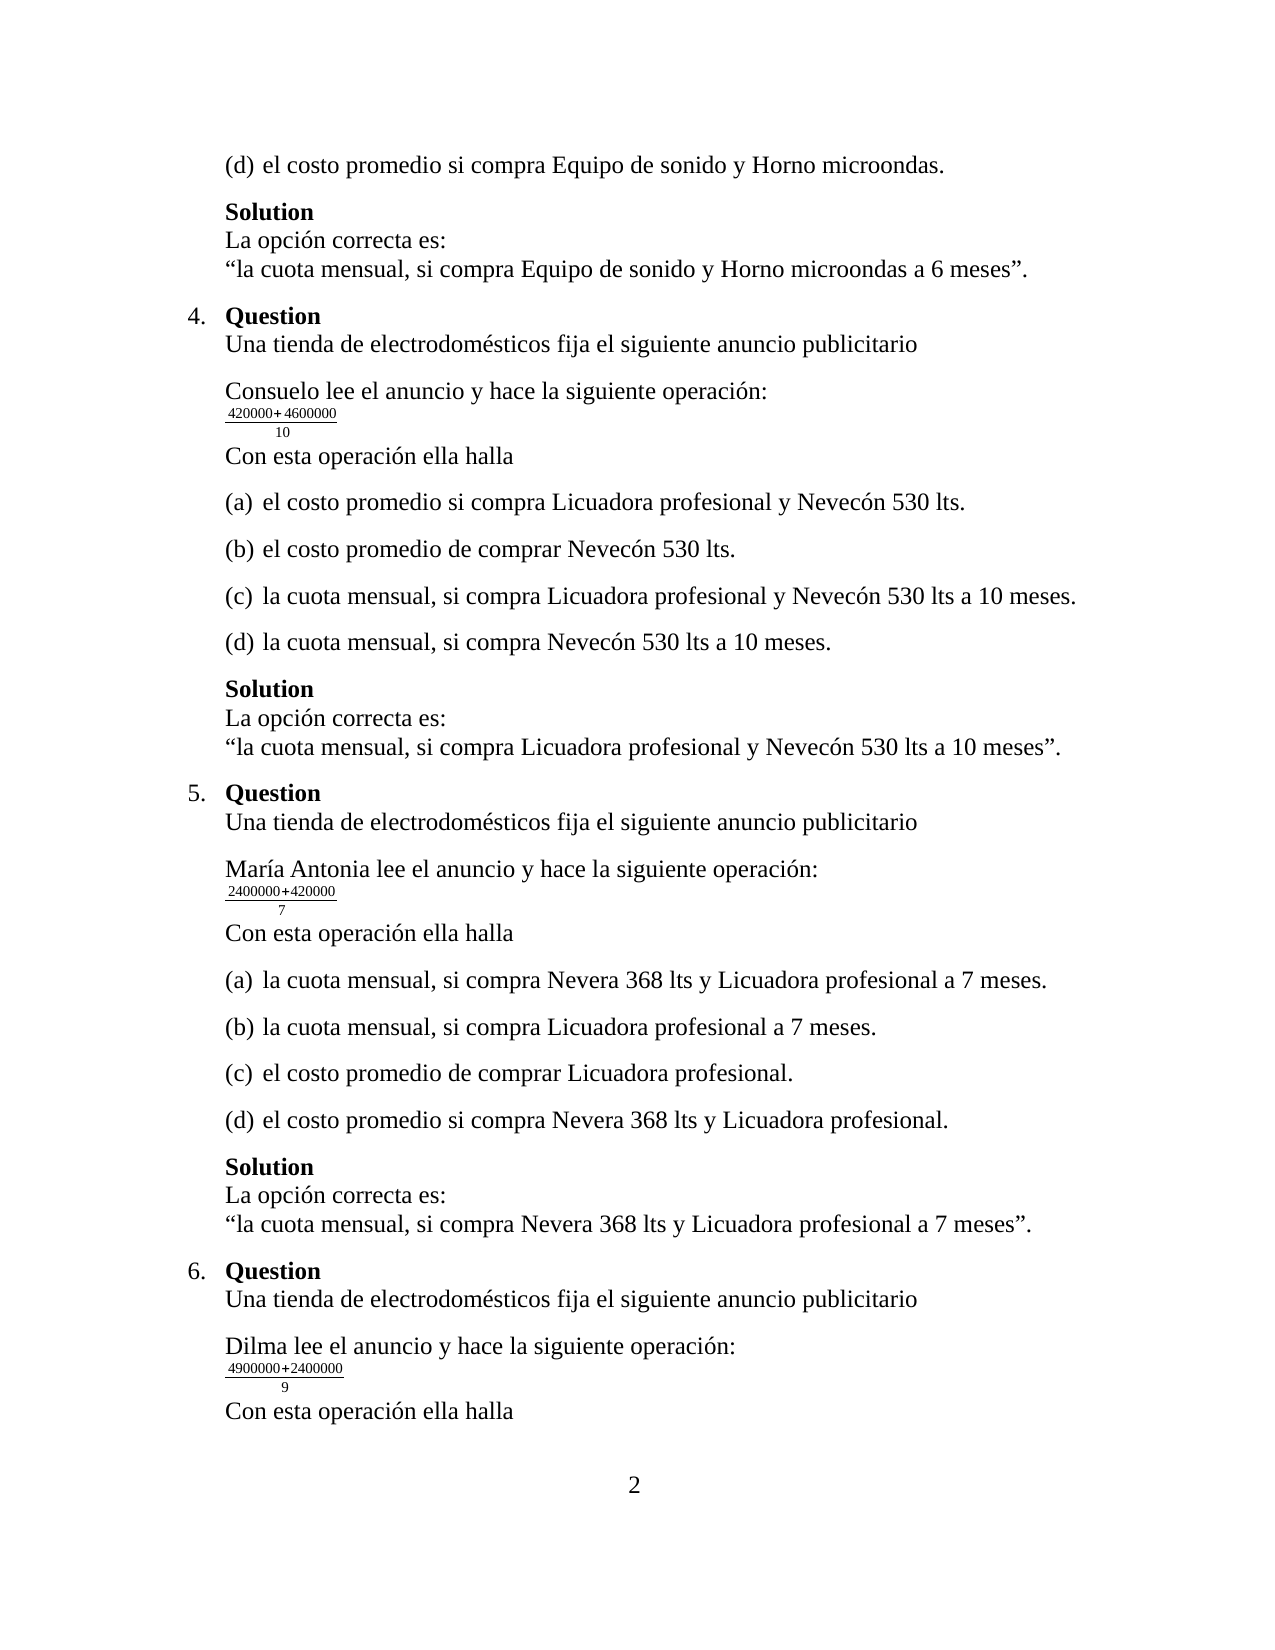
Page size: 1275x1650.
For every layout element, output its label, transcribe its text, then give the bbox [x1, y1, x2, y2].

list el costo promedio si compra Equipo de sonido y Horno microondas. [225, 150, 1125, 179]
list Solution La opción correcta es: “la cuota mensual, si compra Nevera 368 lts y Licuadora profesional a 7 meses”. [187, 1152, 1125, 1238]
list Question Una tienda de electrodomésticos fija el siguiente anuncio publicitario [187, 301, 1125, 358]
list la cuota mensual, si compra Nevecón 530 lts a 10 meses. [225, 627, 1125, 656]
list el costo promedio si compra Licuadora profesional y Nevecón 530 lts. [225, 487, 1125, 516]
list María Antonia lee el anuncio y hace la siguiente operación: Con esta operación ella halla [187, 854, 1125, 947]
list Question Una tienda de electrodomésticos fija el siguiente anuncio publicitario [187, 778, 1125, 836]
list Consuelo lee el anuncio y hace la siguiente operación: Con esta operación ella halla [187, 376, 1125, 469]
list Solution La opción correcta es: “la cuota mensual, si compra Equipo de sonido y Horno microondas a 6 meses”. [187, 197, 1125, 283]
list el costo promedio si compra Nevera 368 lts y Licuadora profesional. [225, 1105, 1125, 1134]
list Dilma lee el anuncio y hace la siguiente operación: Con esta operación ella halla [187, 1331, 1125, 1424]
list la cuota mensual, si compra Nevera 368 lts y Licuadora profesional a 7 meses. [225, 965, 1125, 994]
list Question Una tienda de electrodomésticos fija el siguiente anuncio publicitario [187, 1256, 1125, 1313]
list el costo promedio de comprar Licuadora profesional. [225, 1058, 1125, 1087]
list la cuota mensual, si compra Licuadora profesional a 7 meses. [225, 1012, 1125, 1040]
list el costo promedio de comprar Nevecón 530 lts. [225, 534, 1125, 563]
list Solution La opción correcta es: “la cuota mensual, si compra Licuadora profesional y Nevecón 530 lts a 10 meses”. [187, 674, 1125, 760]
list la cuota mensual, si compra Licuadora profesional y Nevecón 530 lts a 10 meses. [225, 581, 1125, 609]
